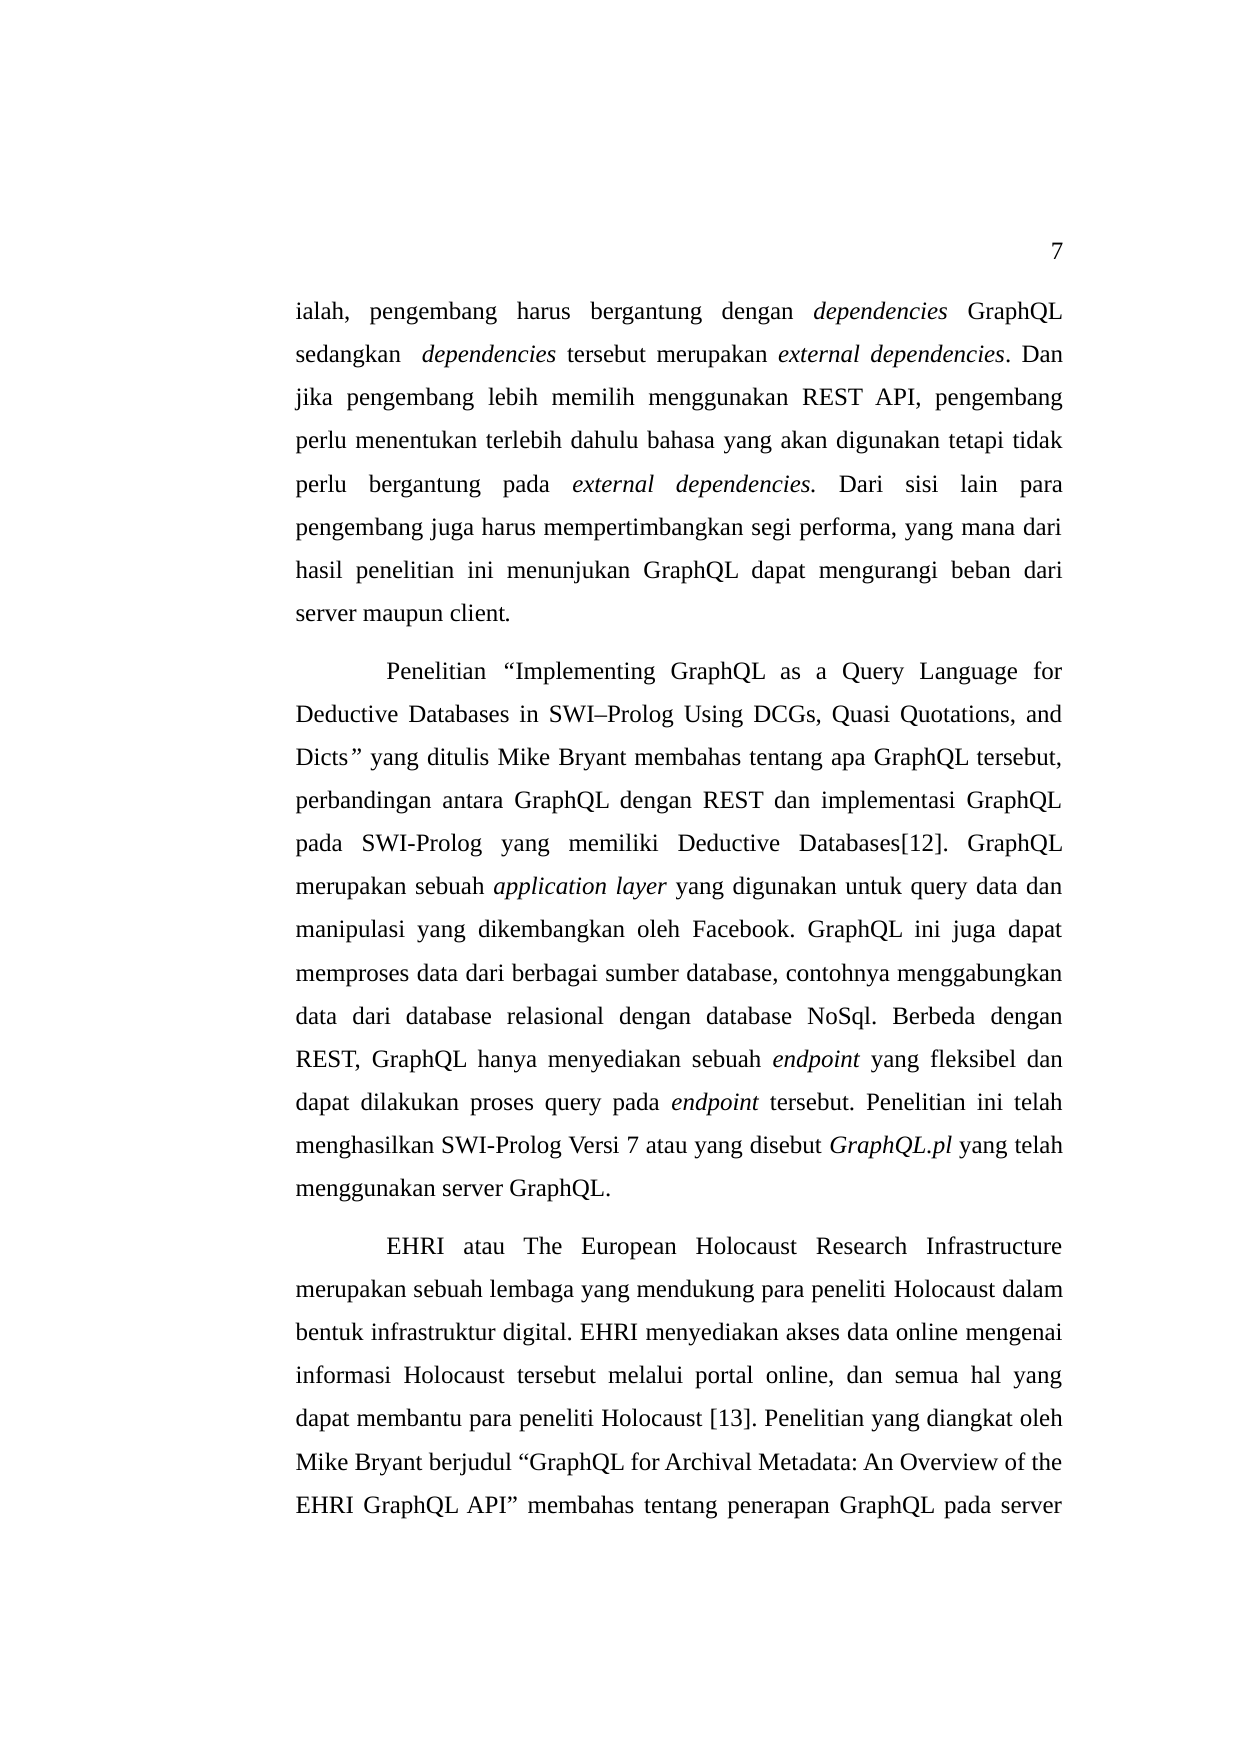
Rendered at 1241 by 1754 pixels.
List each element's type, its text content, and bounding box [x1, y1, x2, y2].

subtitle EHRI atau The European Holocaust Research Infrastructure merupakan sebuah lembaga yang mendukung para peneliti Holocaust dalam bentuk infrastruktur digital. EHRI menyediakan akses data online mengenai informasi Holocaust tersebut melalui portal online, dan semua hal yang dapat membantu para peneliti Holocaust [13]. Penelitian yang diangkat oleh Mike Bryant berjudul “GraphQL for Archival Metadata: An Overview of the EHRI GraphQL API” membahas tentang penerapan GraphQL pada server [295, 1231, 1063, 1518]
subtitle Penelitian “Implementing GraphQL as a Query Language for Deductive Databases in SWI–Prolog Using DCGs, Quasi Quotations, and Dicts” yang ditulis Mike Bryant membahas tentang apa GraphQL tersebut, perbandingan antara GraphQL dengan REST dan implementasi GraphQL pada SWI-Prolog yang memiliki Deductive Databases[12]. GraphQL merupakan sebuah application layer yang digunakan untuk query data dan manipulasi yang dikembangkan oleh Facebook. GraphQL ini juga dapat memproses data dari berbagai sumber database, contohnya menggabungkan data dari database relasional dengan database NoSql. Berbeda dengan REST, GraphQL hanya menyediakan sebuah endpoint yang fleksibel dan dapat dilakukan proses query pada endpoint tersebut. Penelitian ini telah menghasilkan SWI-Prolog Versi 7 atau yang disebut GraphQL.pl yang telah menggunakan server GraphQL. [295, 656, 1063, 1202]
subtitle ialah, pengembang harus bergantung dengan dependencies GraphQL sedangkan dependencies tersebut merupakan external dependencies. Dan jika pengembang lebih memilih menggunakan REST API, pengembang perlu menentukan terlebih dahulu bahasa yang akan digunakan tetapi tidak perlu bergantung pada external dependencies. Dari sisi lain para pengembang juga harus mempertimbangkan segi performa, yang mana dari hasil penelitian ini menunjukan GraphQL dapat mengurangi beban dari server maupun client. [295, 296, 1063, 627]
